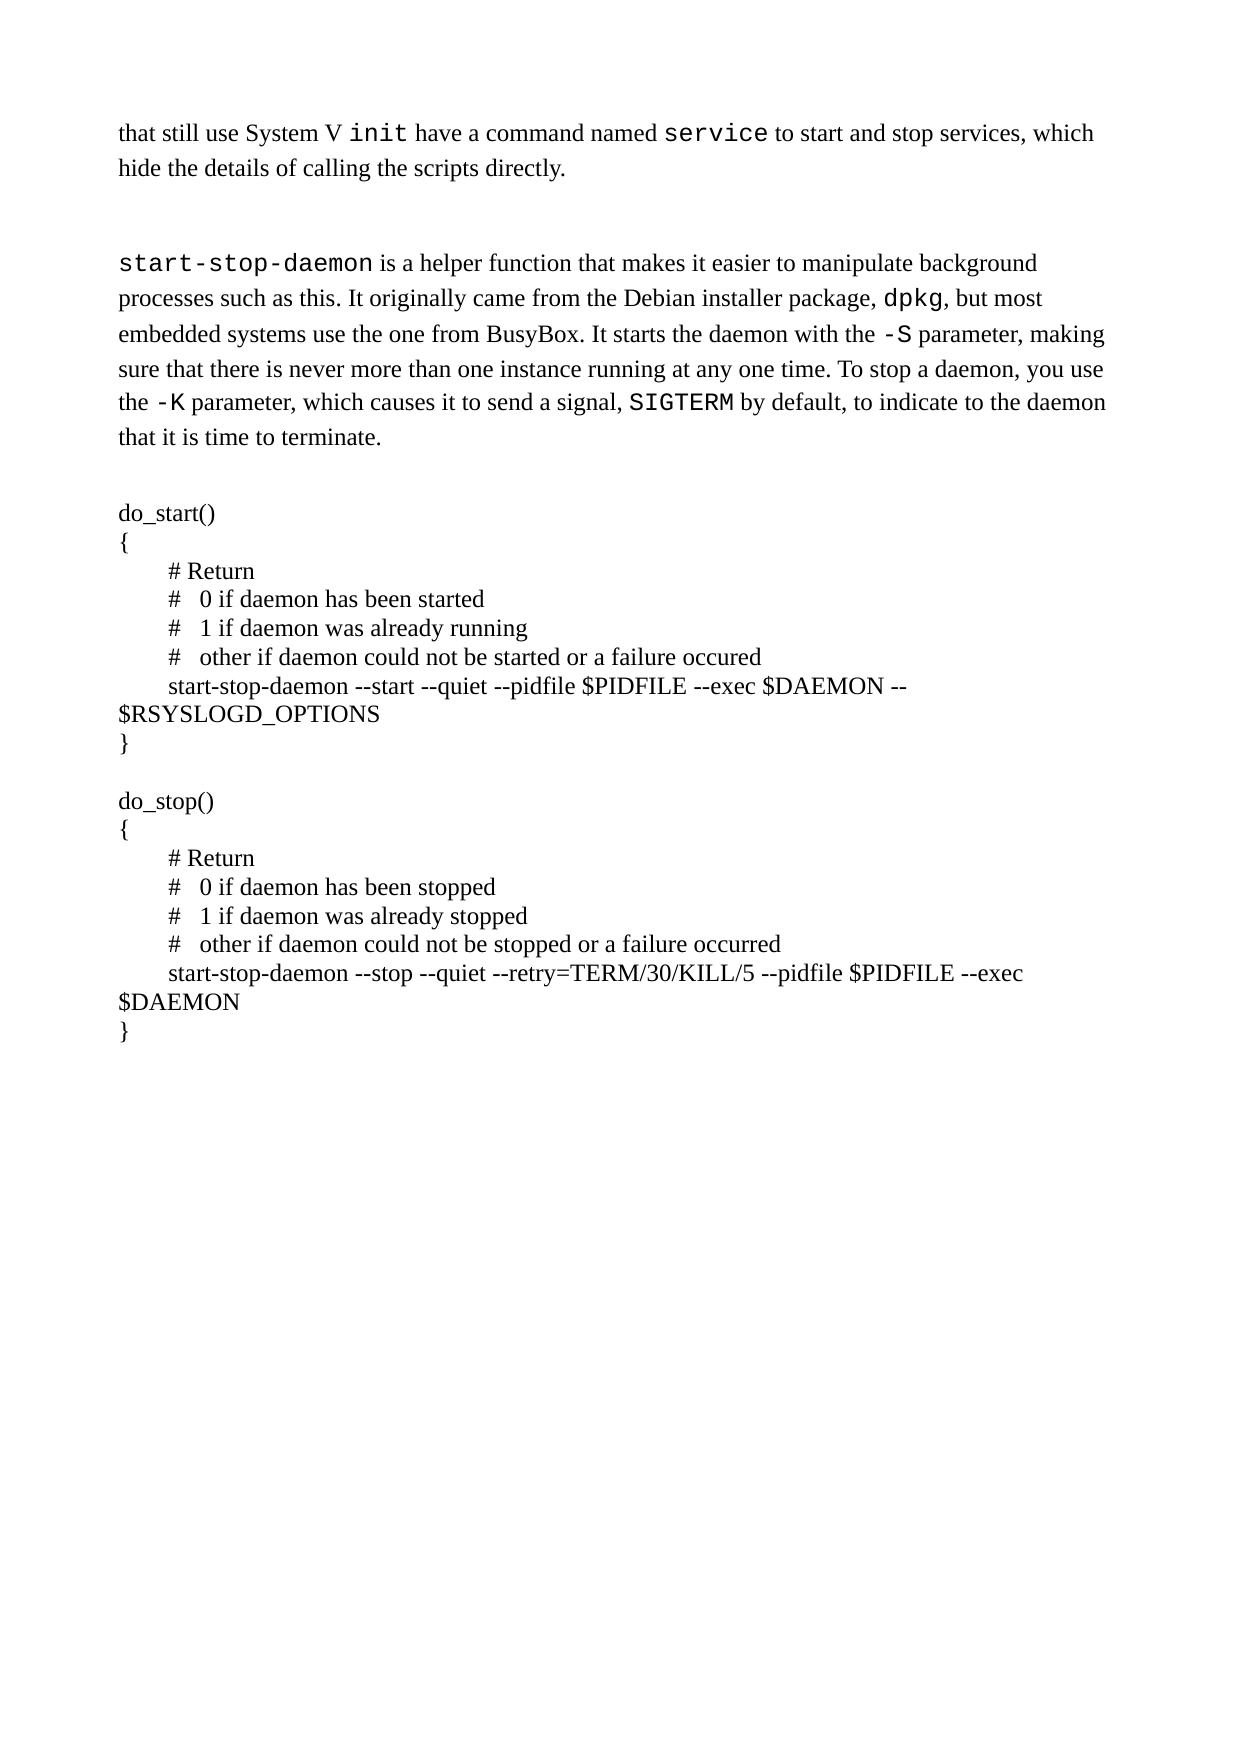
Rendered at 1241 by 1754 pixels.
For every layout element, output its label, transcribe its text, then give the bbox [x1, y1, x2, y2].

text } [118, 1016, 1122, 1044]
text start-stop-daemon is a helper function that makes it easier to manipulate background processes such as this. It originally came from the Debian installer package, dpkg, but most embedded systems use the one from BusyBox. It starts the daemon with the -S parameter, making sure that there is never more than one instance running at any one time. To stop a daemon, you use the -K parameter, which causes it to send a signal, SIGTERM by default, to indicate to the daemon that it is time to terminate. [118, 248, 1122, 451]
text { [118, 814, 1122, 843]
text # 0 if daemon has been started [118, 584, 1122, 613]
text # 1 if daemon was already running [118, 613, 1122, 642]
text # 0 if daemon has been stopped [118, 872, 1122, 901]
text do_start() [118, 498, 1122, 527]
text start-stop-daemon --start --quiet --pidfile $PIDFILE --exec $DAEMON -- $RSYSLOGD_OPTIONS [118, 671, 1122, 728]
text start-stop-daemon --stop --quiet --retry=TERM/30/KILL/5 --pidfile $PIDFILE --exec $DAEMON [118, 958, 1122, 1016]
text that still use System V init have a command named service to start and stop services, which hide the details of calling the scripts directly. [118, 118, 1122, 182]
text do_stop() [118, 786, 1122, 814]
text } [118, 728, 1122, 757]
text # other if daemon could not be started or a failure occured [118, 642, 1122, 671]
text { [118, 527, 1122, 556]
text # Return [118, 843, 1122, 872]
text # Return [118, 556, 1122, 584]
text # other if daemon could not be stopped or a failure occurred [118, 929, 1122, 958]
text # 1 if daemon was already stopped [118, 901, 1122, 929]
